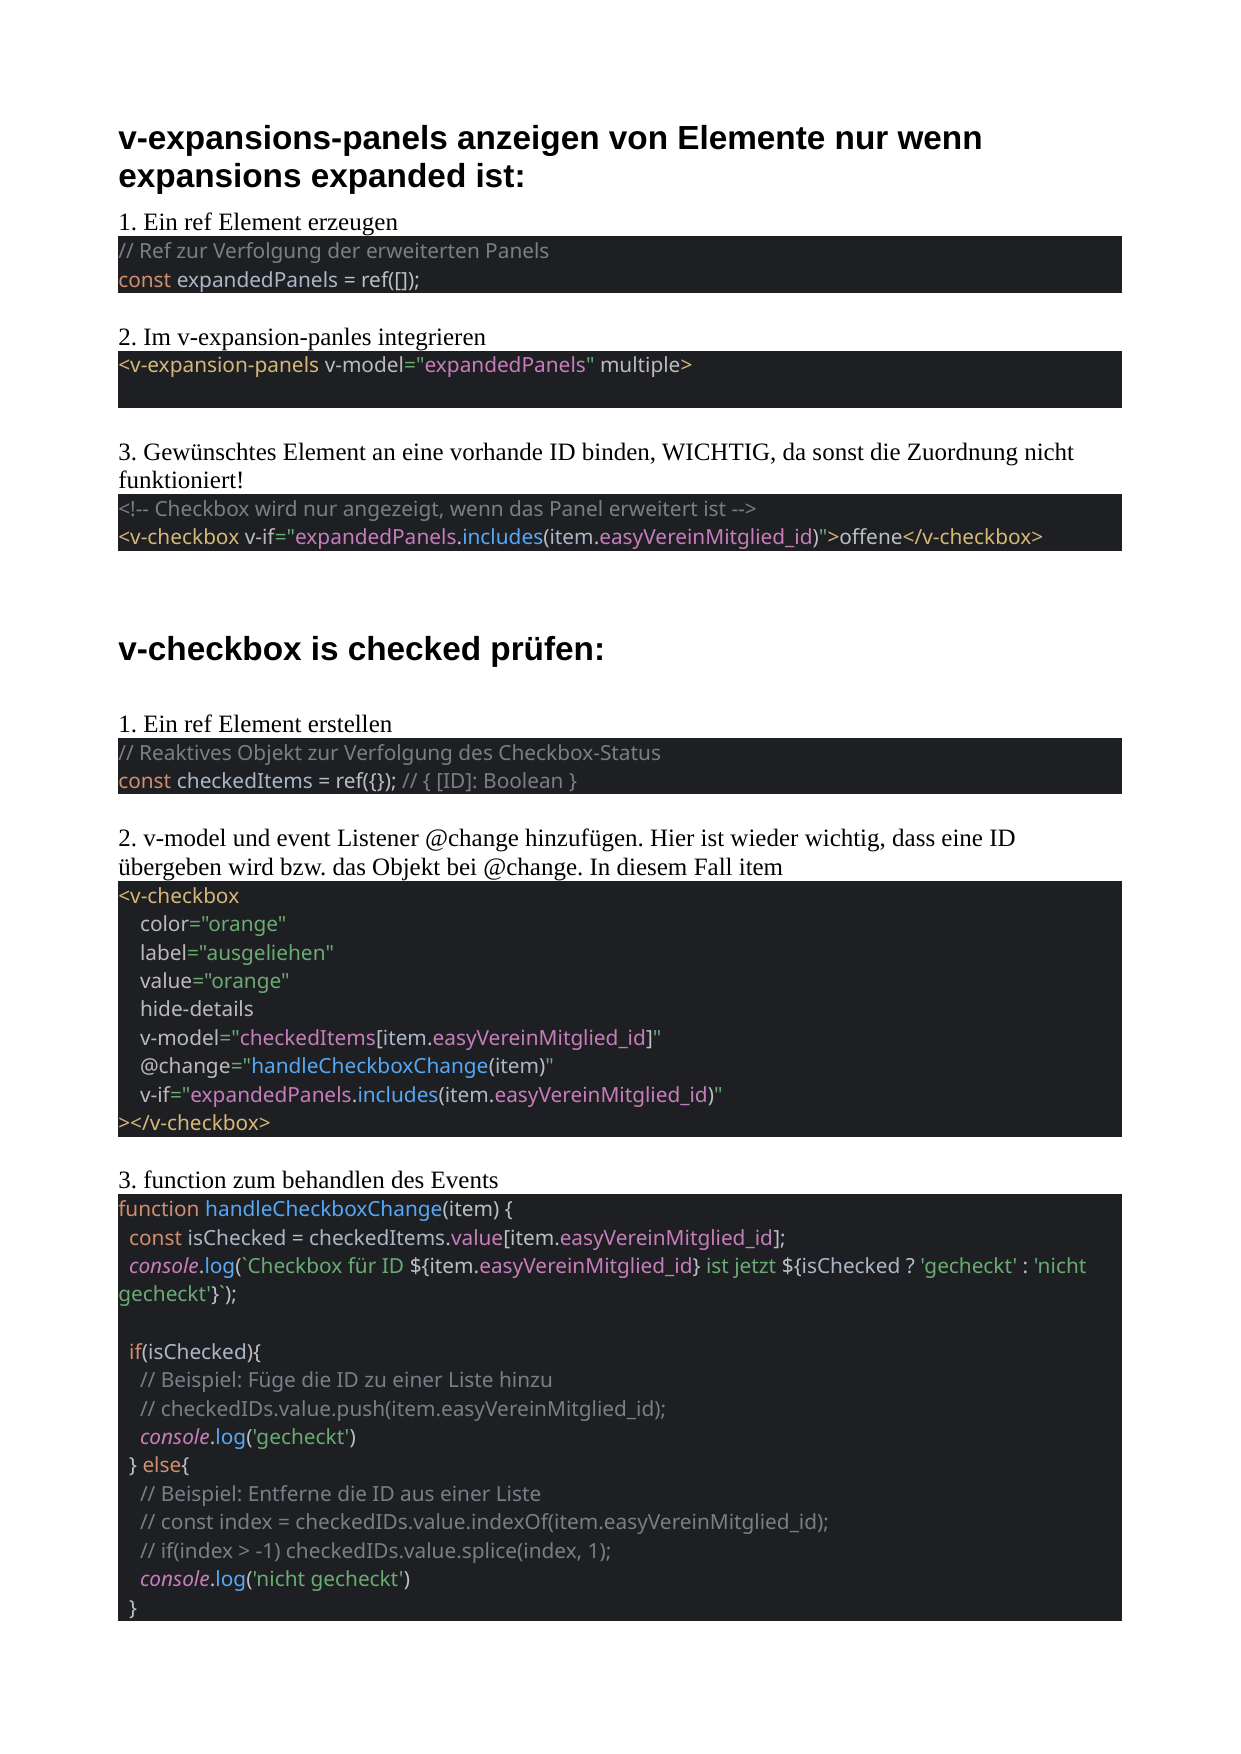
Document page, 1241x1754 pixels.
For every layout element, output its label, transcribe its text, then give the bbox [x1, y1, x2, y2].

text // Ref zur Verfolgung der erweiterten Panels const expandedPanels = ref([]); [118, 236, 1122, 293]
text 2. v-model und event Listener @change hinzufügen. Hier ist wieder wichtig, dass eine ID übergeben wird bzw. das Objekt bei @change. In diesem Fall item [118, 823, 1122, 881]
text 2. Im v-expansion-panles integrieren [118, 322, 1122, 351]
text 3. Gewünschtes Element an eine vorhande ID binden, WICHTIG, da sonst die Zuordnung nicht funktioniert! [118, 437, 1122, 494]
text <v-checkbox color="orange" label="ausgeliehen" value="orange" hide-details v-model="checkedItems[item.easyVereinMitglied_id]" @change="handleCheckboxChange(item)" v-if="expandedPanels.includes(item.easyVereinMitglied_id)" ></v-checkbox> [118, 881, 1122, 1137]
text // Reaktives Objekt zur Verfolgung des Checkbox-Status const checkedItems = ref({}); // { [ID]: Boolean } [118, 738, 1122, 794]
text 3. function zum behandlen des Events [118, 1166, 1122, 1194]
subtitle v-expansions-panels anzeigen von Elemente nur wenn expansions expanded ist: [118, 118, 1122, 195]
text <v-expansion-panels v-model="expandedPanels" multiple> [118, 351, 1122, 408]
text function handleCheckboxChange(item) { const isChecked = checkedItems.value[item.easyVereinMitglied_id]; console.log(`Checkbox für ID ${item.easyVereinMitglied_id} ist jetzt ${isChecked ? 'gecheckt' : 'nicht gecheckt'}`); if(isChecked){ // Beispiel: Füge die ID zu einer Liste hinzu // checkedIDs.value.push(item.easyVereinMitglied_id); console.log('gecheckt') } else{ // Beispiel: Entferne die ID aus einer Liste // const index = checkedIDs.value.indexOf(item.easyVereinMitglied_id); // if(index > -1) checkedIDs.value.splice(index, 1); console.log('nicht gecheckt') } [118, 1194, 1122, 1621]
text 1. Ein ref Element erstellen [118, 709, 1122, 738]
text 1. Ein ref Element erzeugen [118, 207, 1122, 236]
text <!-- Checkbox wird nur angezeigt, wenn das Panel erweitert ist --> <v-checkbox v-if="expandedPanels.includes(item.easyVereinMitglied_id)">offene</v-checkbox> [118, 494, 1122, 551]
subtitle v-checkbox is checked prüfen: [118, 629, 1122, 668]
